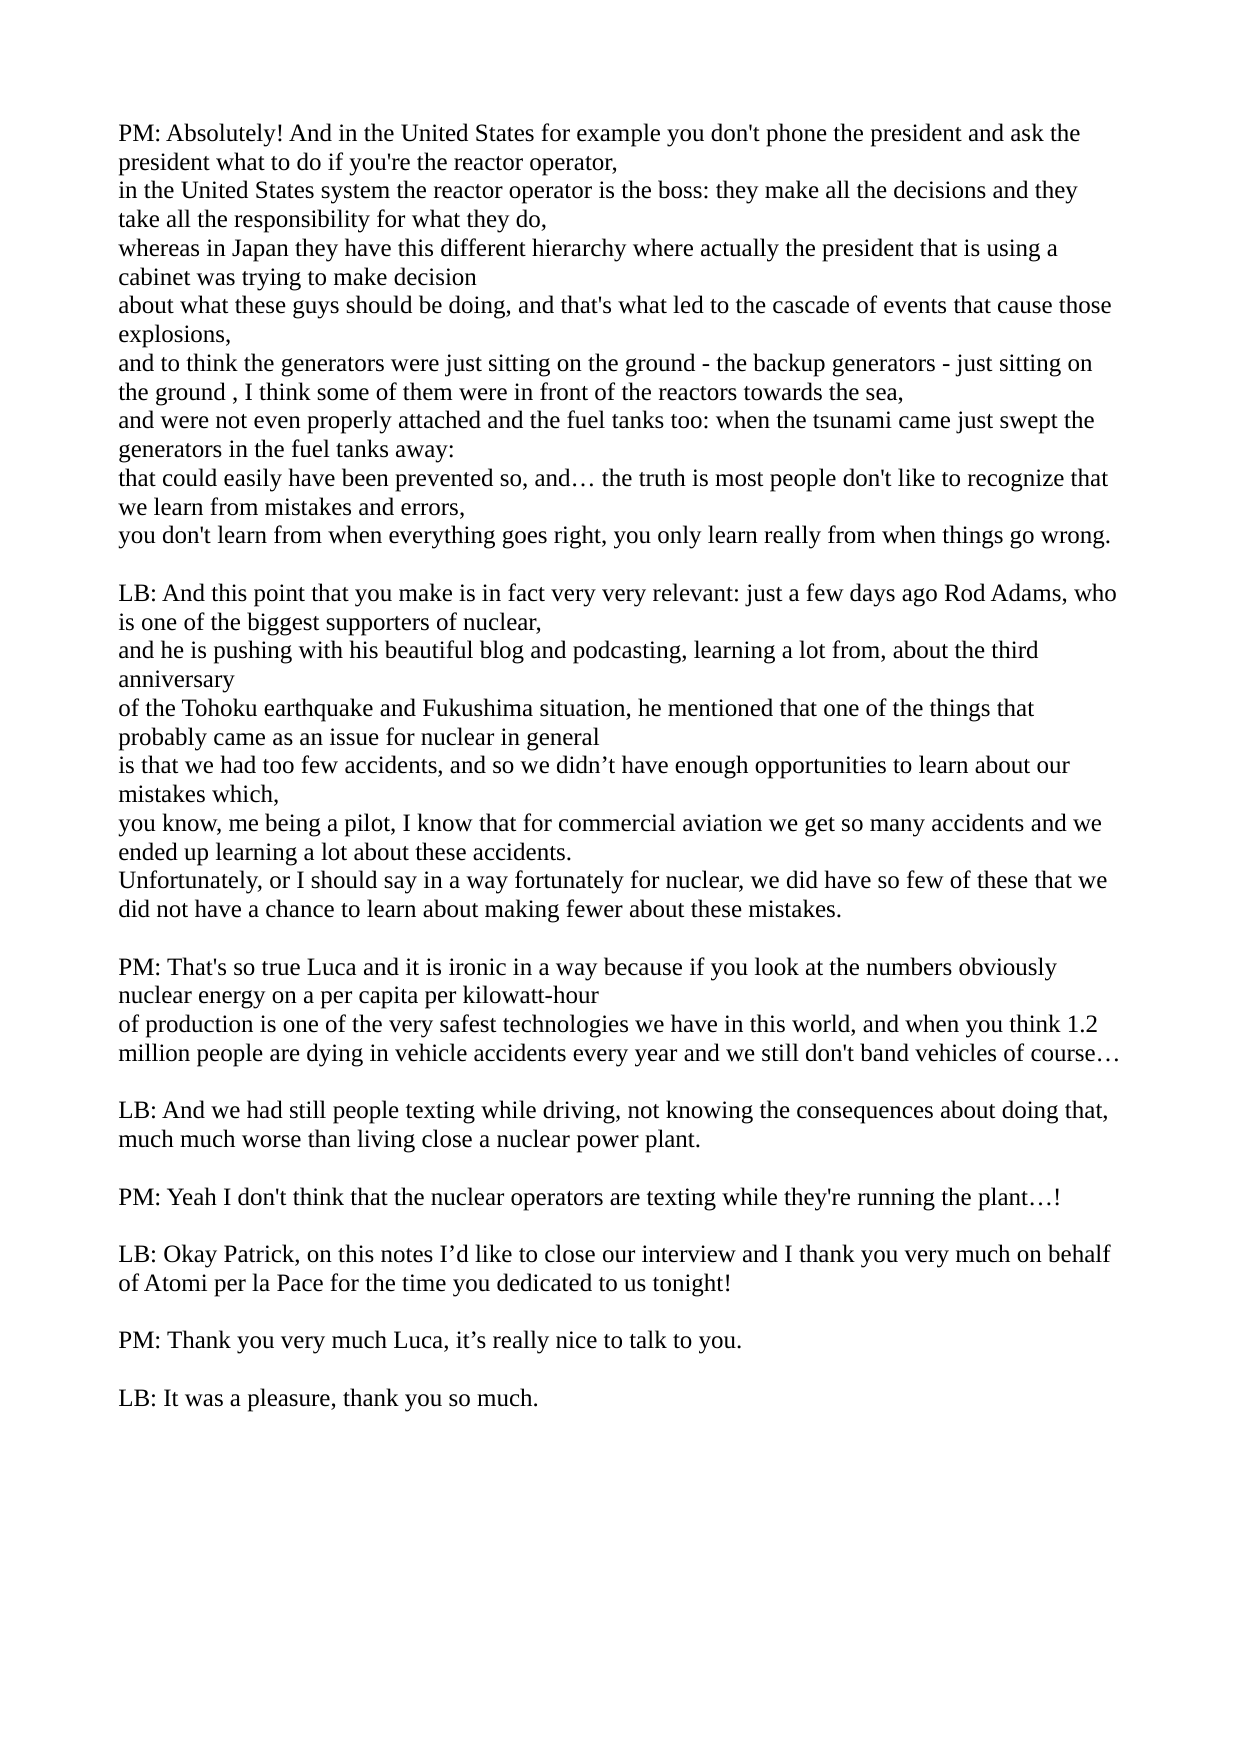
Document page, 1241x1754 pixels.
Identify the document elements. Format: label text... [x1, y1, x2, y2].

text LB: And this point that you make is in fact very very relevant: just a few days ago Rod Adams, who is one of the biggest supporters of nuclear, [118, 578, 1122, 636]
text PM: That's so true Luca and it is ironic in a way because if you look at the numbers obviously nuclear energy on a per capita per kilowatt-hour [118, 952, 1122, 1009]
text whereas in Japan they have this different hierarchy where actually the president that is using a cabinet was trying to make decision [118, 233, 1122, 291]
text PM: Yeah I don't think that the nuclear operators are texting while they're running the plant…! [118, 1182, 1122, 1211]
text you don't learn from when everything goes right, you only learn really from when things go wrong. [118, 521, 1122, 549]
text that could easily have been prevented so, and… the truth is most people don't like to recognize that we learn from mistakes and errors, [118, 463, 1122, 521]
text LB: It was a pleasure, thank you so much. [118, 1383, 1122, 1412]
text PM: Absolutely! And in the United States for example you don't phone the president and ask the president what to do if you're the reactor operator, [118, 118, 1122, 176]
text and he is pushing with his beautiful blog and podcasting, learning a lot from, about the third anniversary [118, 636, 1122, 693]
text LB: Okay Patrick, on this notes I’d like to close our interview and I thank you very much on behalf of Atomi per la Pace for the time you dedicated to us tonight! [118, 1239, 1122, 1297]
text much much worse than living close a nuclear power plant. [118, 1124, 1122, 1153]
text is that we had too few accidents, and so we didn’t have enough opportunities to learn about our mistakes which, [118, 751, 1122, 808]
text and to think the generators were just sitting on the ground - the backup generators - just sitting on the ground , I think some of them were in front of the reactors towards the sea, [118, 348, 1122, 406]
text Unfortunately, or I should say in a way fortunately for nuclear, we did have so few of these that we did not have a chance to learn about making fewer about these mistakes. [118, 866, 1122, 923]
text of the Tohoku earthquake and Fukushima situation, he mentioned that one of the things that probably came as an issue for nuclear in general [118, 693, 1122, 751]
text about what these guys should be doing, and that's what led to the cascade of events that cause those explosions, [118, 291, 1122, 348]
text you know, me being a pilot, I know that for commercial aviation we get so many accidents and we ended up learning a lot about these accidents. [118, 808, 1122, 866]
text LB: And we had still people texting while driving, not knowing the consequences about doing that, [118, 1096, 1122, 1124]
text in the United States system the reactor operator is the boss: they make all the decisions and they take all the responsibility for what they do, [118, 176, 1122, 233]
text of production is one of the very safest technologies we have in this world, and when you think 1.2 million people are dying in vehicle accidents every year and we still don't band vehicles of course… [118, 1009, 1122, 1067]
text and were not even properly attached and the fuel tanks too: when the tsunami came just swept the generators in the fuel tanks away: [118, 406, 1122, 463]
text PM: Thank you very much Luca, it’s really nice to talk to you. [118, 1326, 1122, 1354]
